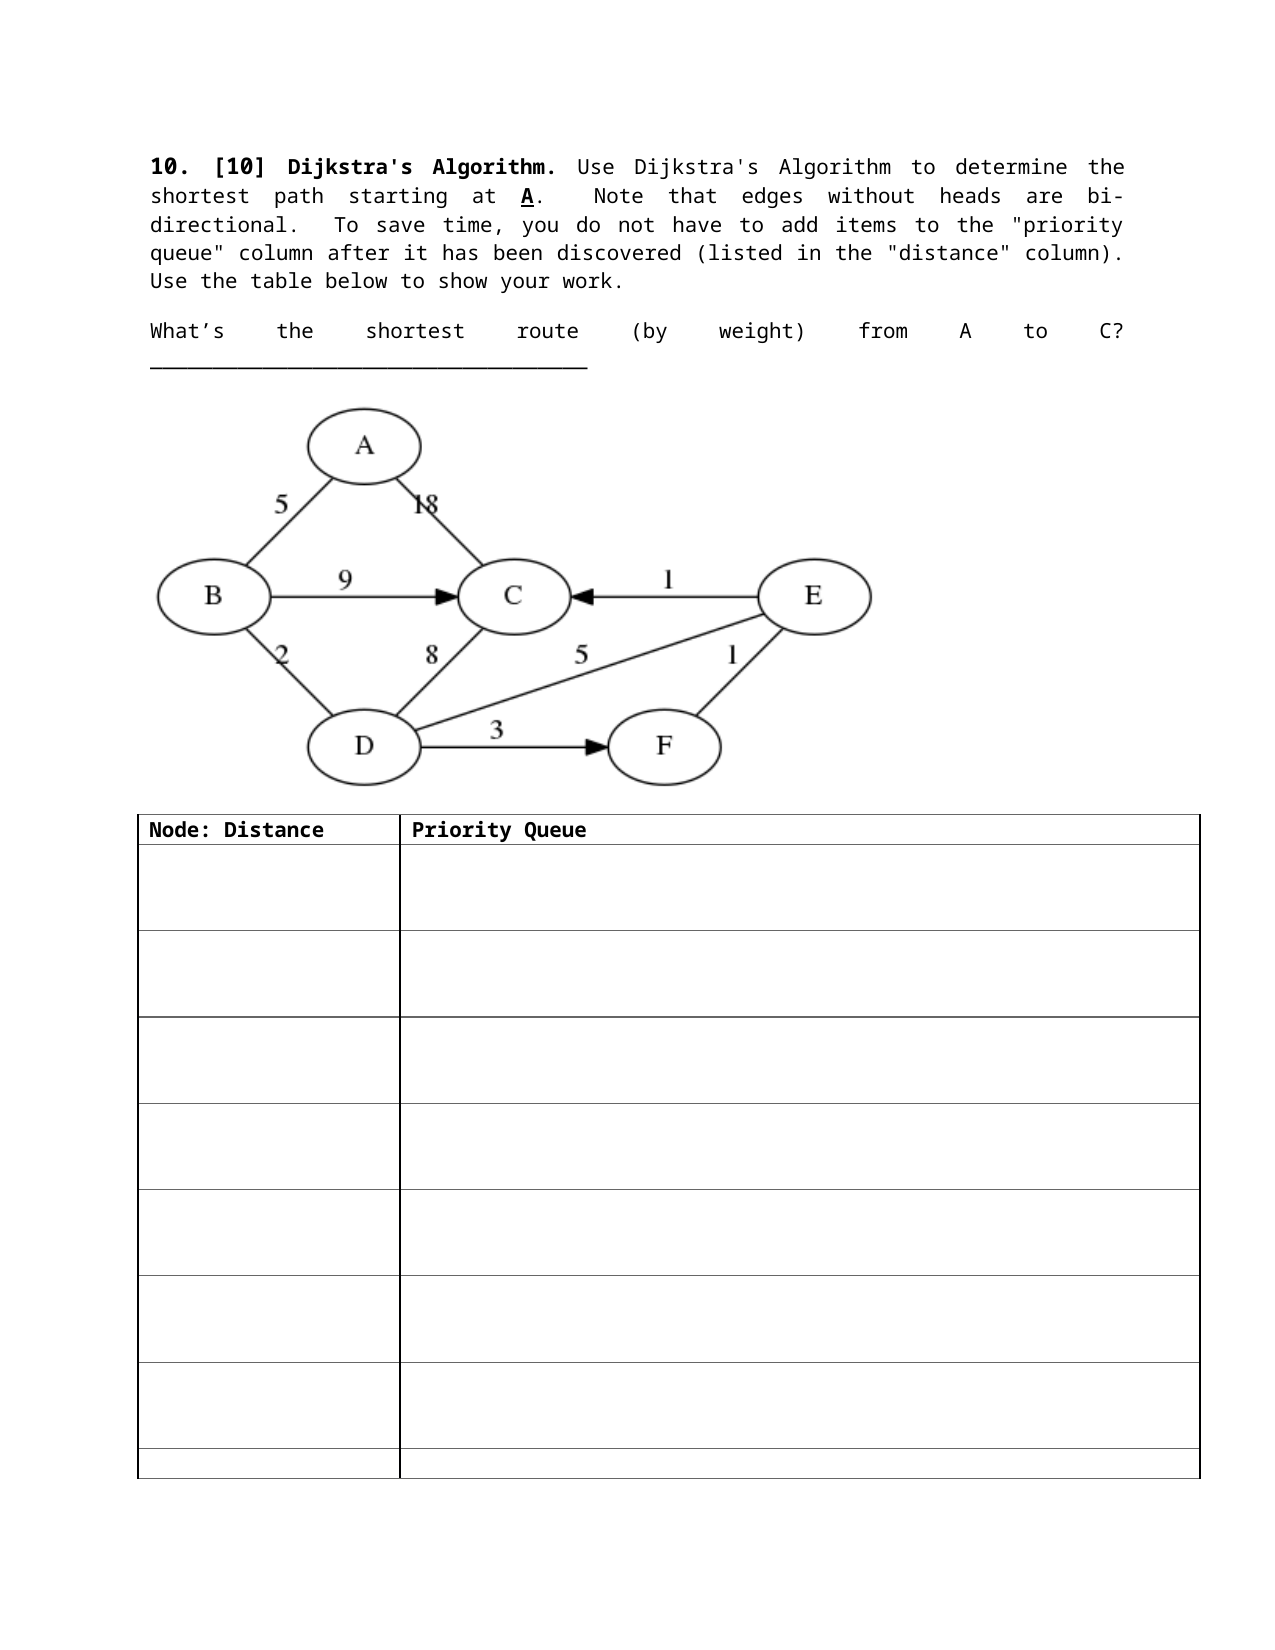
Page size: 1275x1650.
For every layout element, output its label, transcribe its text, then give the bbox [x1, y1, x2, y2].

text 10. [10] Dijkstra's Algorithm. Use Dijkstra's Algorithm to determine the shortest path starting at A. Note that edges without heads are bi-directional. To save time, you do not have to add items to the "priority queue" column after it has been discovered (listed in the "distance" column). Use the table below to show your work. [150, 150, 1125, 295]
table_cell [139, 845, 399, 930]
table_cell [139, 1363, 399, 1448]
table_cell [401, 1276, 1199, 1362]
table_cell [139, 1449, 399, 1478]
table_header Priority Queue [401, 815, 1199, 844]
table_cell [139, 1018, 399, 1103]
table_cell [401, 1363, 1199, 1448]
table_cell [401, 845, 1199, 930]
table_cell [401, 1104, 1199, 1189]
table_cell [401, 1190, 1199, 1275]
table_cell [139, 931, 399, 1016]
picture [150, 401, 880, 794]
table_cell [139, 1190, 399, 1275]
table_cell [401, 1449, 1199, 1478]
table_cell [401, 1018, 1199, 1103]
table_header Node: Distance [139, 815, 399, 844]
table_cell [401, 931, 1199, 1016]
table_cell [139, 1276, 399, 1362]
text What’s the shortest route (by weight) from A to C? ___________________________________ [150, 316, 1125, 793]
table_cell [139, 1104, 399, 1189]
